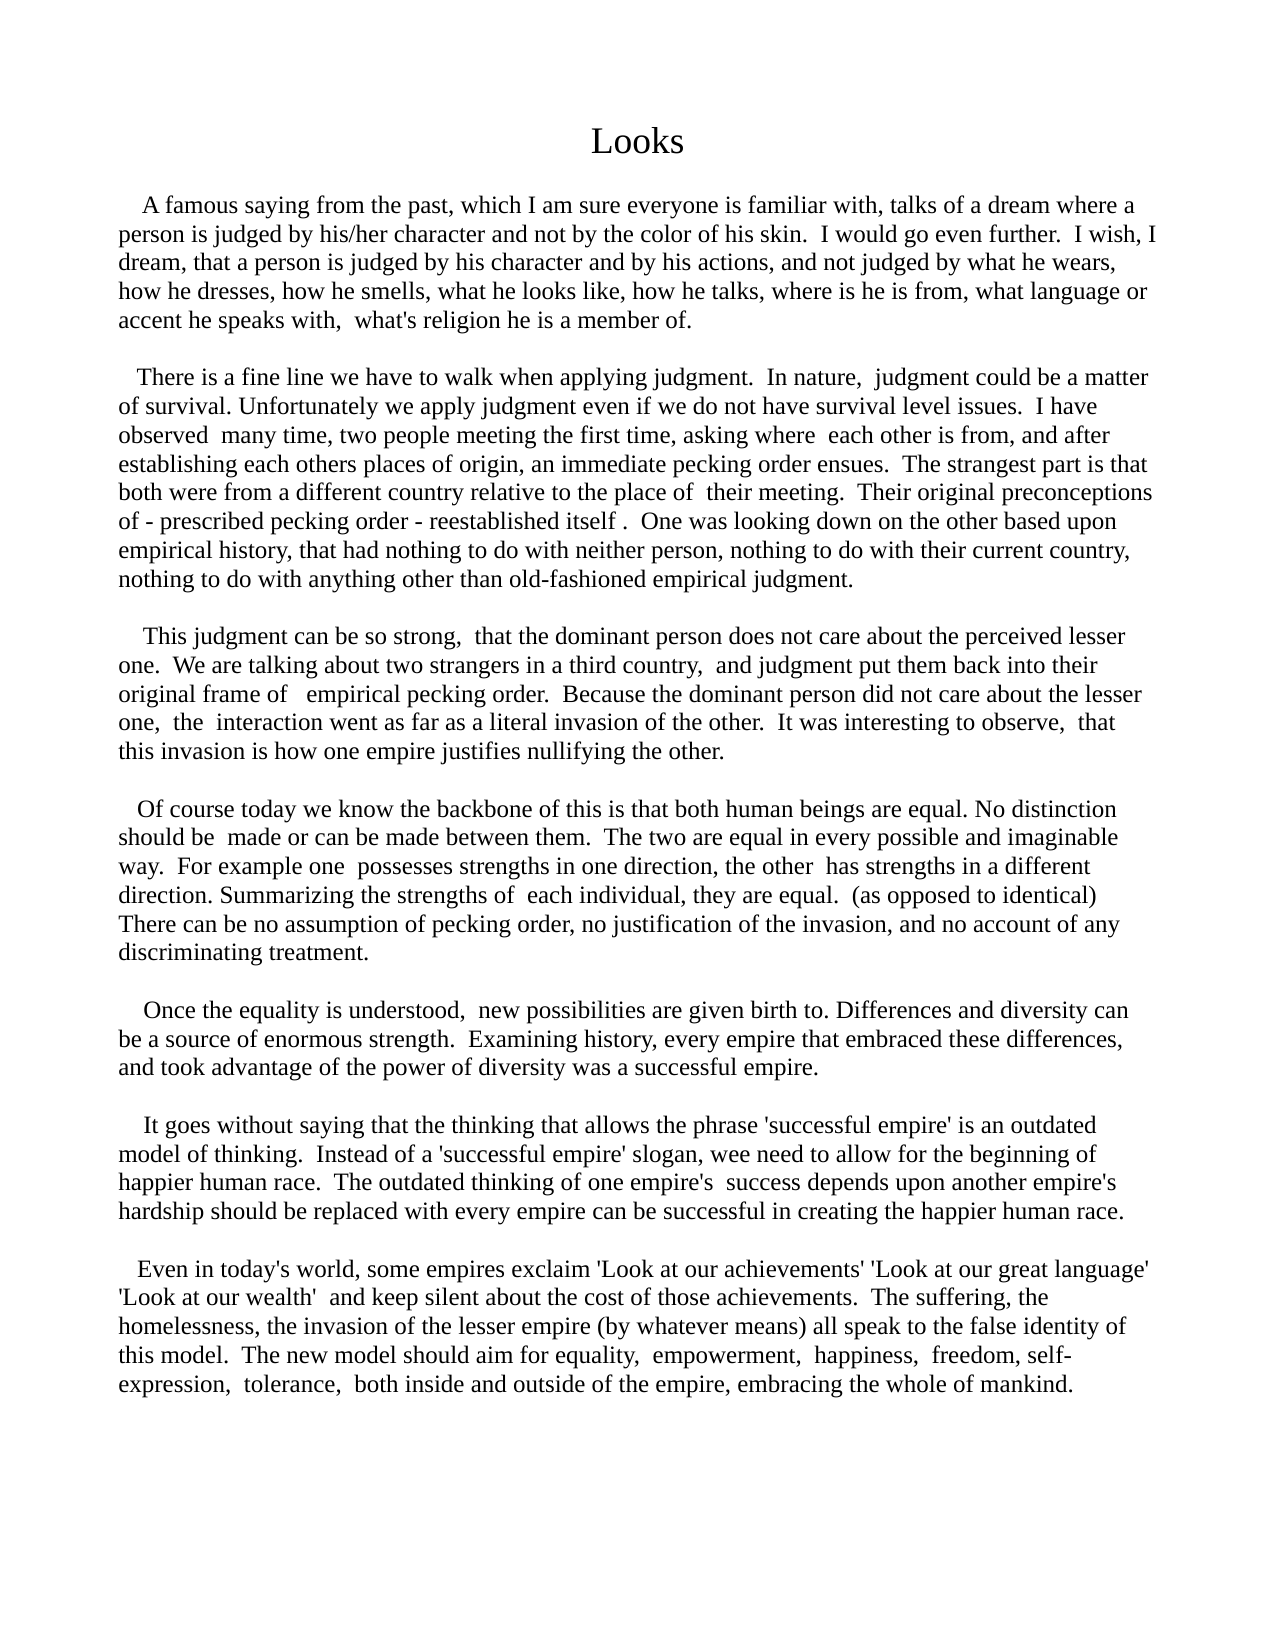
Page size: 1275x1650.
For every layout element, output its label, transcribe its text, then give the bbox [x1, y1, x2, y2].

text Even in today's world, some empires exclaim 'Look at our achievements' 'Look at our great language' 'Look at our wealth' and keep silent about the cost of those achievements. The suffering, the homelessness, the invasion of the lesser empire (by whatever means) all speak to the false identity of this model. The new model should aim for equality, empowerment, happiness, freedom, self-expression, tolerance, both inside and outside of the empire, embracing the whole of mankind. [118, 1254, 1157, 1397]
text It goes without saying that the thinking that allows the phrase 'successful empire' is an outdated model of thinking. Instead of a 'successful empire' slogan, wee need to allow for the beginning of happier human race. The outdated thinking of one empire's success depends upon another empire's hardship should be replaced with every empire can be successful in creating the happier human race. [118, 1110, 1157, 1225]
text There is a fine line we have to walk when applying judgment. In nature, judgment could be a matter of survival. Unfortunately we apply judgment even if we do not have survival level issues. I have observed many time, two people meeting the first time, asking where each other is from, and after establishing each others places of origin, an immediate pecking order ensues. The strangest part is that both were from a different country relative to the place of their meeting. Their original preconceptions of - prescribed pecking order - reestablished itself . One was looking down on the other based upon empirical history, that had nothing to do with neither person, nothing to do with their current country, nothing to do with anything other than old-fashioned empirical judgment. [118, 362, 1157, 592]
text Of course today we know the backbone of this is that both human beings are equal. No distinction should be made or can be made between them. The two are equal in every possible and imaginable way. For example one possesses strengths in one direction, the other has strengths in a different direction. Summarizing the strengths of each individual, they are equal. (as opposed to identical) There can be no assumption of pecking order, no justification of the invasion, and no account of any discriminating treatment. [118, 794, 1157, 966]
text Looks [118, 118, 1157, 161]
text A famous saying from the past, which I am sure everyone is familiar with, talks of a dream where a person is judged by his/her character and not by the color of his skin. I would go even further. I wish, I dream, that a person is judged by his character and by his actions, and not judged by what he wears, how he dresses, how he smells, what he looks like, how he talks, where is he is from, what language or accent he speaks with, what's religion he is a member of. [118, 190, 1157, 334]
text This judgment can be so strong, that the dominant person does not care about the perceived lesser one. We are talking about two strangers in a third country, and judgment put them back into their original frame of empirical pecking order. Because the dominant person did not care about the lesser one, the interaction went as far as a literal invasion of the other. It was interesting to observe, that this invasion is how one empire justifies nullifying the other. [118, 621, 1157, 765]
text Once the equality is understood, new possibilities are given birth to. Differences and diversity can be a source of enormous strength. Examining history, every empire that embraced these differences, and took advantage of the power of diversity was a successful empire. [118, 995, 1157, 1081]
